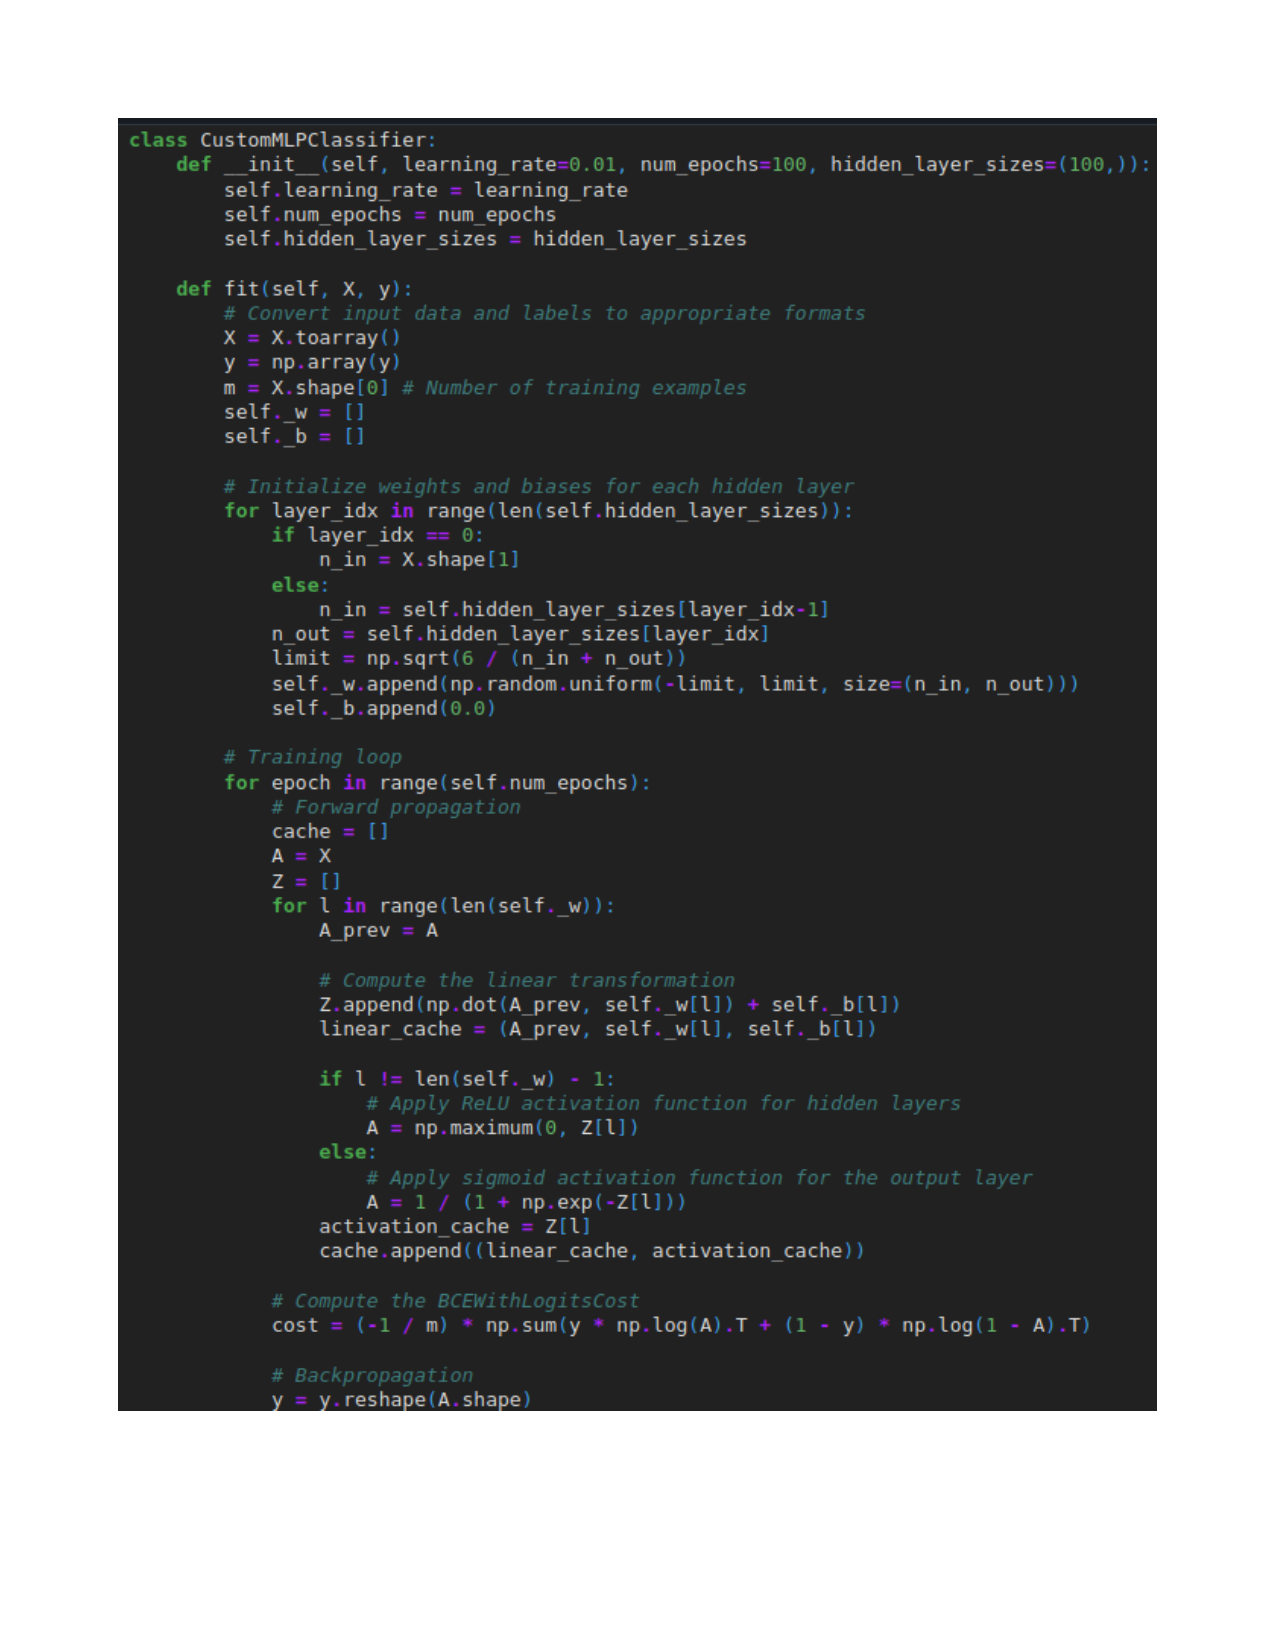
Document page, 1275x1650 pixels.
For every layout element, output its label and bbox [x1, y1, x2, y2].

picture [118, 118, 1157, 1411]
